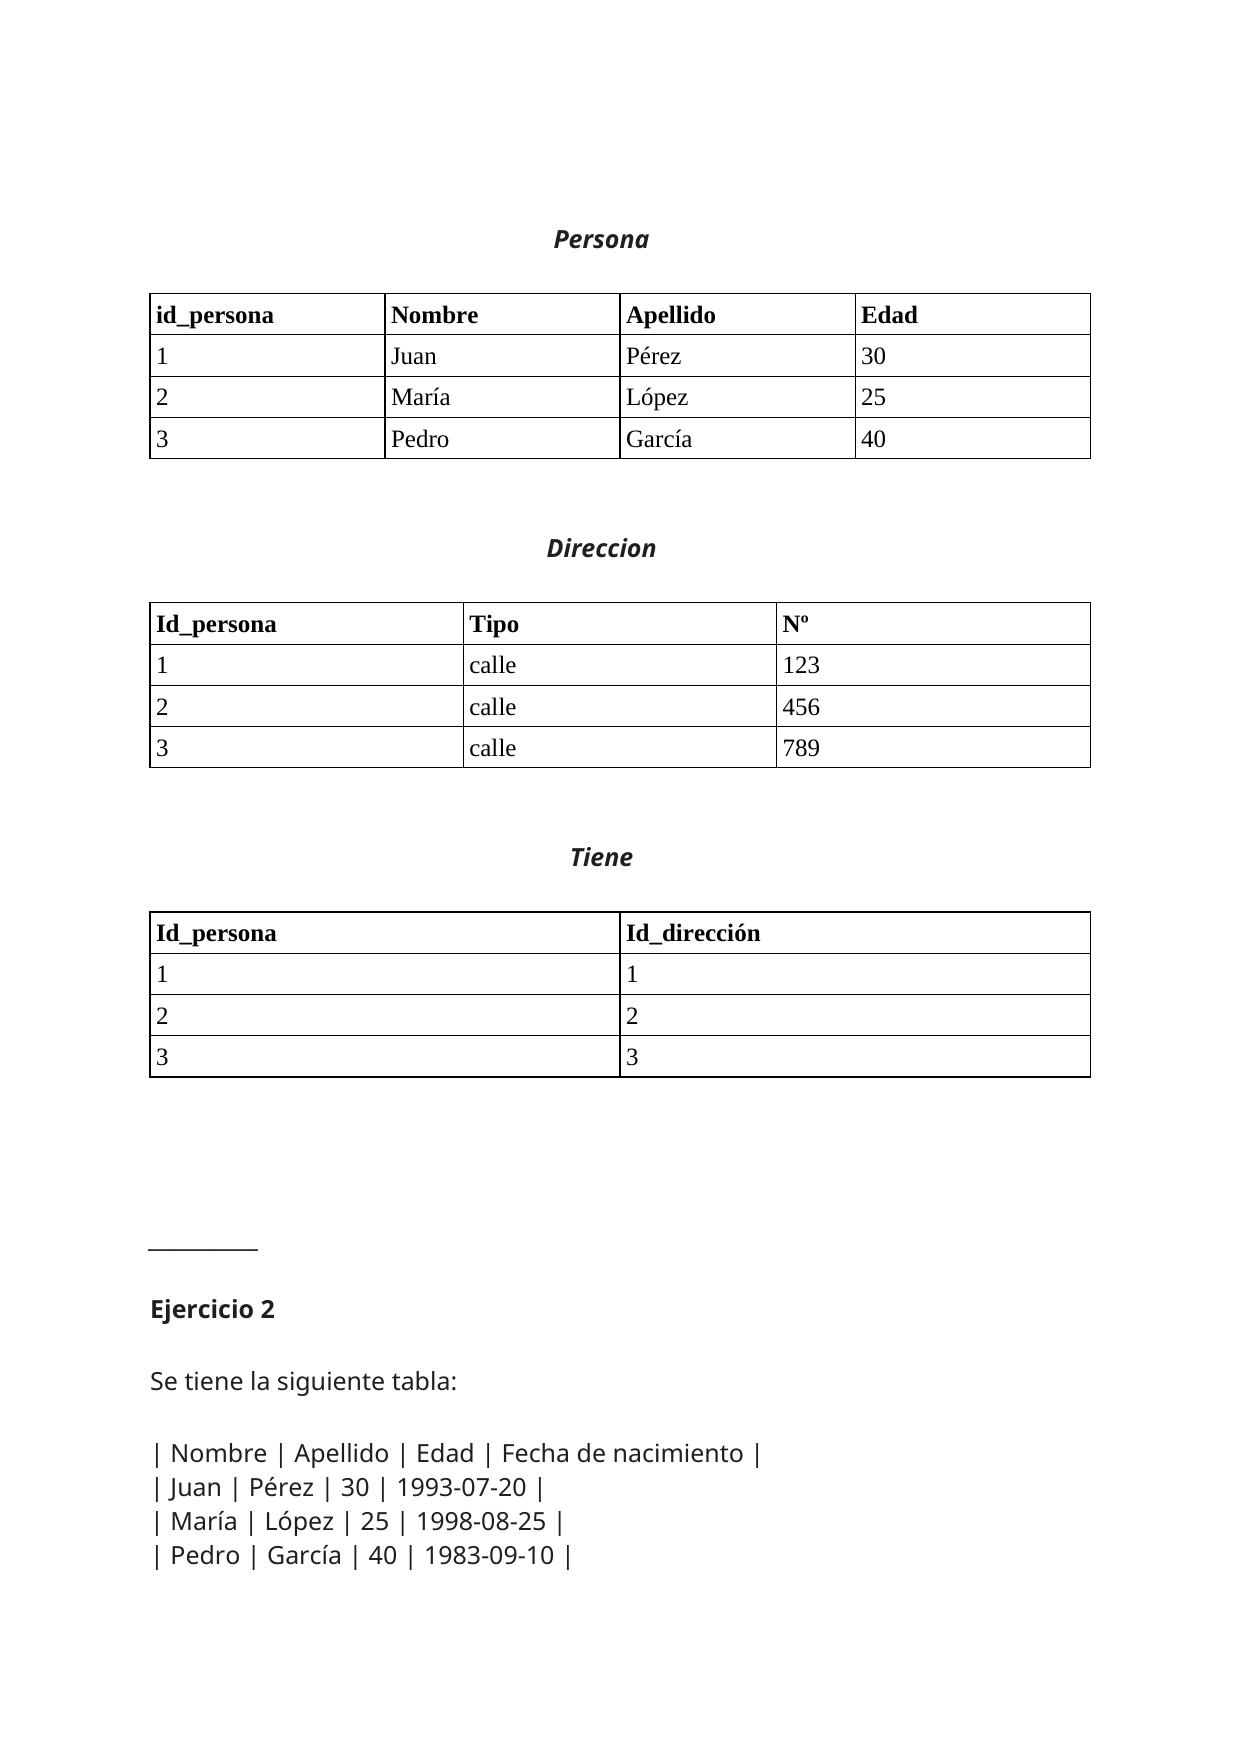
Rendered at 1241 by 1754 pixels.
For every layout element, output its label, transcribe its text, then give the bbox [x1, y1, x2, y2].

table_cell calle [464, 645, 776, 685]
table_header Id_dirección [621, 913, 1090, 953]
table_cell 1 [151, 335, 384, 376]
table_cell calle [464, 727, 776, 767]
text Ejercicio 2 [150, 1292, 1053, 1326]
table_cell 1 [151, 954, 619, 994]
text ___________ [150, 1221, 1053, 1255]
table_cell María [386, 377, 619, 417]
text | Nombre | Apellido | Edad | Fecha de nacimiento | | Juan | Pérez | 30 | 1993-07-20 | | María | López | 25 | 1998-08-25 | | Pedro | García | 40 | 1983-09-10 | [150, 1435, 1053, 1572]
table_header Tipo [464, 603, 776, 643]
table_cell 25 [856, 377, 1090, 417]
table_cell 2 [151, 995, 619, 1035]
table_cell 40 [856, 418, 1090, 458]
table_header id_persona [151, 294, 384, 334]
table_cell 2 [151, 377, 384, 417]
table_cell 30 [856, 335, 1090, 376]
table_cell 789 [777, 727, 1090, 767]
table_cell 1 [621, 954, 1090, 994]
table_cell 123 [777, 645, 1090, 685]
table_cell 3 [621, 1036, 1090, 1076]
table_cell 2 [151, 686, 463, 726]
table_header Edad [856, 294, 1090, 334]
table_header Apellido [621, 294, 855, 334]
table_header Id_persona [151, 913, 619, 953]
table_cell 2 [621, 995, 1090, 1035]
table_cell 3 [151, 727, 463, 767]
table_cell calle [464, 686, 776, 726]
table_cell 3 [151, 1036, 619, 1076]
table_cell Pérez [621, 335, 855, 376]
table_cell 3 [151, 418, 384, 458]
table_cell 1 [151, 645, 463, 685]
text Se tiene la siguiente tabla: [150, 1364, 1053, 1398]
text Direccion [150, 531, 1053, 565]
table_header Id_persona [151, 603, 463, 643]
table_cell López [621, 377, 855, 417]
table_cell Pedro [386, 418, 619, 458]
table_cell Juan [386, 335, 619, 376]
table_cell 456 [777, 686, 1090, 726]
text Persona [150, 222, 1053, 256]
table_header Nº [777, 603, 1090, 643]
text Tiene [150, 840, 1053, 874]
table_cell García [621, 418, 855, 458]
table_header Nombre [386, 294, 619, 334]
